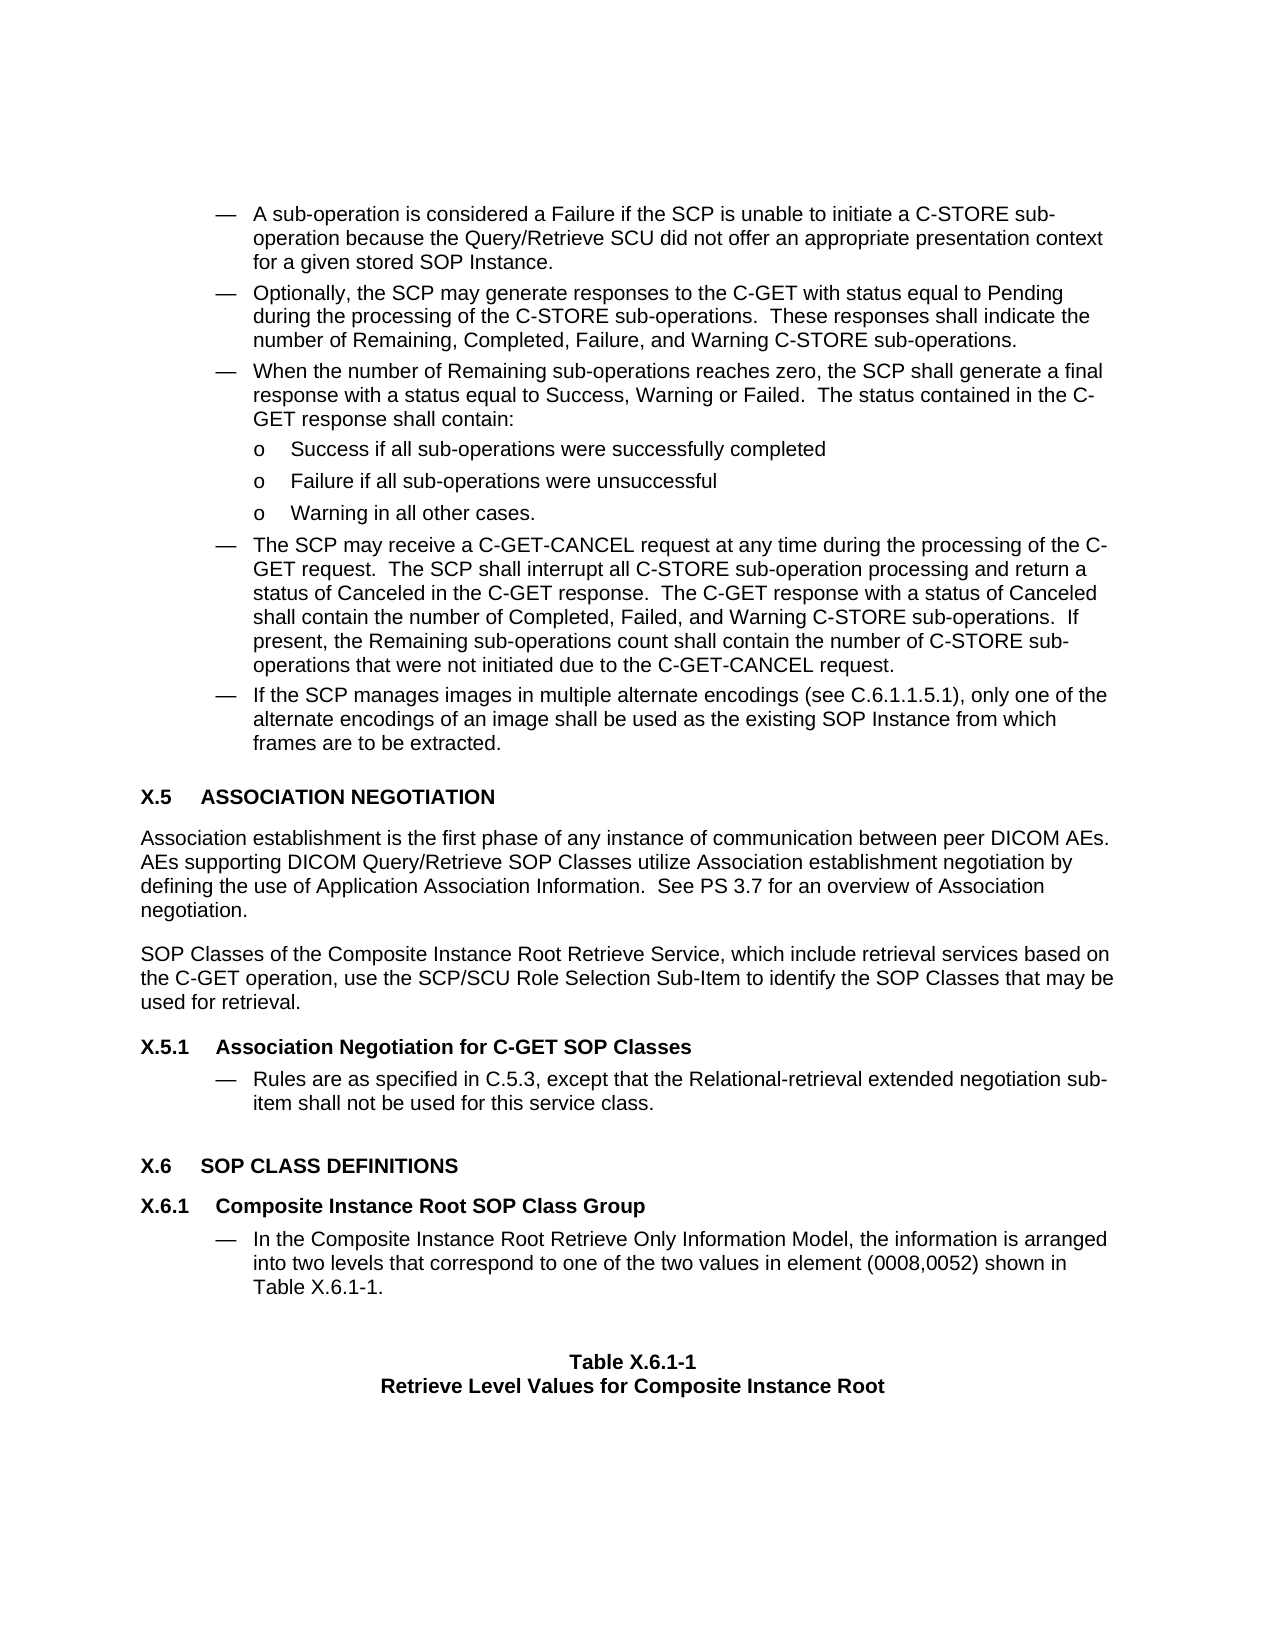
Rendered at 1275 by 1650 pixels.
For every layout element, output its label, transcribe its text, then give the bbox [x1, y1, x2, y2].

list Failure if all sub-operations were unsuccessful [253, 469, 1125, 494]
list Warning in all other cases. [253, 501, 1125, 527]
title Table X.6.1-1 [140, 1349, 1125, 1373]
subtitle X.6.1 Composite Instance Root SOP Class Group [140, 1194, 1125, 1218]
subtitle X.6 SOP Class Definitions [140, 1154, 1125, 1178]
list Optionally, the SCP may generate responses to the C-GET with status equal to Pending during the processing of the C-STORE sub-operations. These responses shall indicate the number of Remaining, Completed, Failure, and Warning C-STORE sub-operations. [215, 280, 1125, 352]
text Association establishment is the first phase of any instance of communication between peer DICOM AEs. AEs supporting DICOM Query/Retrieve SOP Classes utilize Association establishment negotiation by defining the use of Application Association Information. See PS 3.7 for an overview of Association negotiation. [140, 826, 1125, 921]
subtitle X.5.1 Association Negotiation for C-GET SOP Classes [140, 1035, 1125, 1059]
subtitle X.5 Association negotiation [140, 785, 1125, 809]
list A sub-operation is considered a Failure if the SCP is unable to initiate a C-STORE sub-operation because the Query/Retrieve SCU did not offer an appropriate presentation context for a given stored SOP Instance. [215, 202, 1125, 274]
title Retrieve Level Values for Composite Instance Root [140, 1373, 1125, 1397]
text SOP Classes of the Composite Instance Root Retrieve Service, which include retrieval services based on the C-GET operation, use the SCP/SCU Role Selection Sub-Item to identify the SOP Classes that may be used for retrieval. [140, 942, 1125, 1014]
list If the SCP manages images in multiple alternate encodings (see C.6.1.1.5.1), only one of the alternate encodings of an image shall be used as the existing SOP Instance from which frames are to be extracted. [215, 683, 1125, 779]
list The SCP may receive a C-GET-CANCEL request at any time during the processing of the C-GET request. The SCP shall interrupt all C-STORE sub-operation processing and return a status of Canceled in the C-GET response. The C-GET response with a status of Canceled shall contain the number of Completed, Failed, and Warning C-STORE sub-operations. If present, the Remaining sub-operations count shall contain the number of C-STORE sub-operations that were not initiated due to the C-GET-CANCEL request. [215, 533, 1125, 677]
list Success if all sub-operations were successfully completed [253, 437, 1125, 462]
list In the Composite Instance Root Retrieve Only Information Model, the information is arranged into two levels that correspond to one of the two values in element (0008,0052) shown in Table X.6.1-1. [215, 1227, 1125, 1298]
list When the number of Remaining sub-operations reaches zero, the SCP shall generate a final response with a status equal to Success, Warning or Failed. The status contained in the C-GET response shall contain: [215, 358, 1125, 430]
list Rules are as specified in C.5.3, except that the Relational-retrieval extended negotiation sub-item shall not be used for this service class. [215, 1067, 1125, 1115]
